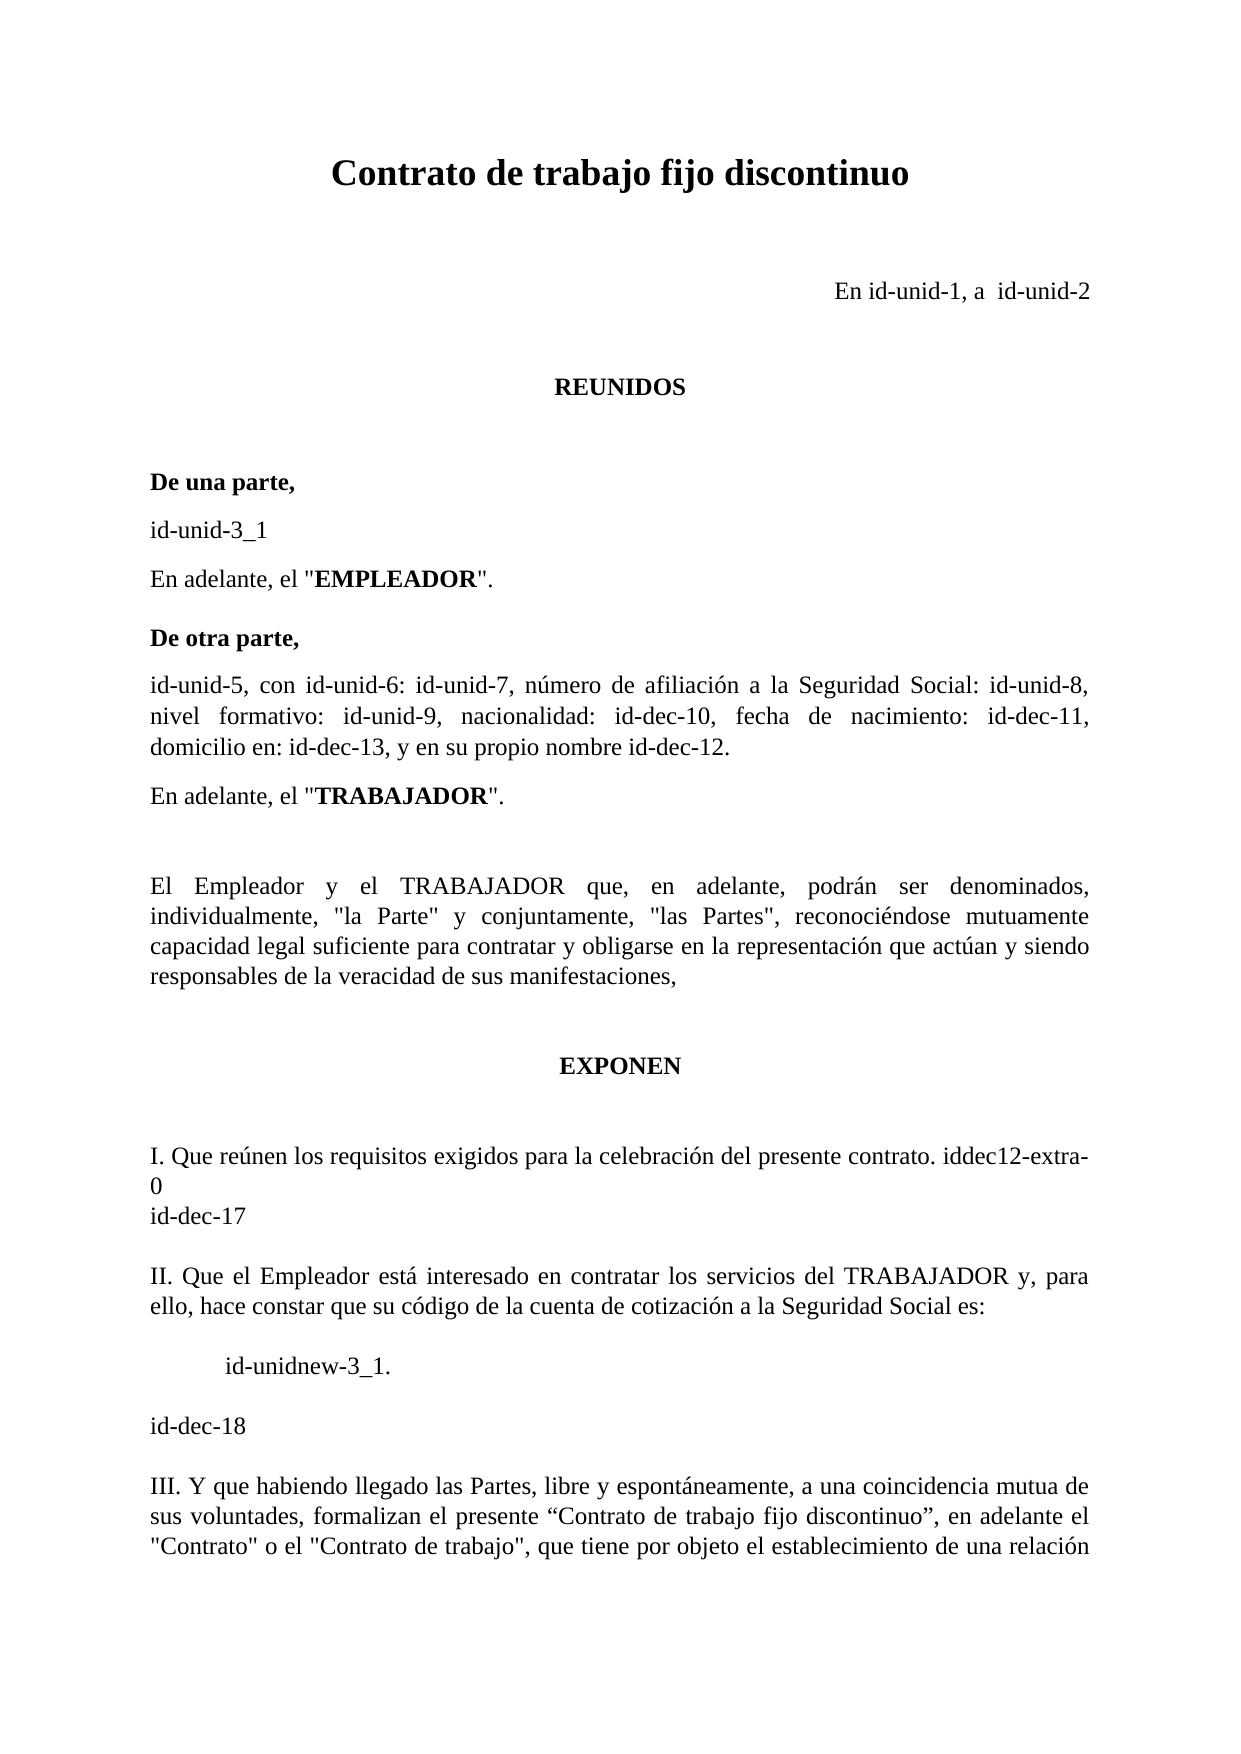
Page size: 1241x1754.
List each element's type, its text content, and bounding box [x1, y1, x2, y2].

text De otra parte, [150, 623, 1090, 651]
text id-unidnew-3_1. [150, 1350, 1090, 1380]
text El Empleador y el TRABAJADOR que, en adelante, podrán ser denominados, individualmente, "la Parte" y conjuntamente, "las Partes", reconociéndose mutuamente capacidad legal suficiente para contratar y obligarse en la representación que actúan y siendo responsables de la veracidad de sus manifestaciones, [150, 870, 1090, 990]
text REUNIDOS [150, 372, 1090, 401]
text En adelante, el "EMPLEADOR". [150, 563, 1090, 593]
text id-dec-17 [150, 1200, 1090, 1230]
text I. Que reúnen los requisitos exigidos para la celebración del presente contrato. iddec12-extra-0 [150, 1140, 1090, 1200]
text II. Que el Empleador está interesado en contratar los servicios del TRABAJADOR y, para ello, hace constar que su código de la cuenta de cotización a la Seguridad Social es: [150, 1260, 1090, 1320]
text id-unid-5, con id-unid-6: id-unid-7, número de afiliación a la Seguridad Social: id-unid-8, nivel formativo: id-unid-9, nacionalidad: id-dec-10, fecha de nacimiento: id-dec-11, domicilio en: id-dec-13, y en su propio nombre id-dec-12. [150, 670, 1090, 761]
text De una parte, [150, 467, 1090, 496]
text id-unid-3_1 [150, 515, 1090, 544]
text En adelante, el "TRABAJADOR". [150, 780, 1090, 810]
text EXPONEN [150, 1050, 1090, 1080]
text III. Y que habiendo llegado las Partes, libre y espontáneamente, a una coincidencia mutua de sus voluntades, formalizan el presente “Contrato de trabajo fijo discontinuo”, en adelante el "Contrato" o el "Contrato de trabajo", que tiene por objeto el establecimiento de una relación [150, 1470, 1090, 1560]
text Contrato de trabajo fijo discontinuo [150, 150, 1090, 193]
text En id-unid-1, a id-unid-2 [150, 276, 1090, 305]
text id-dec-18 [150, 1410, 1090, 1440]
